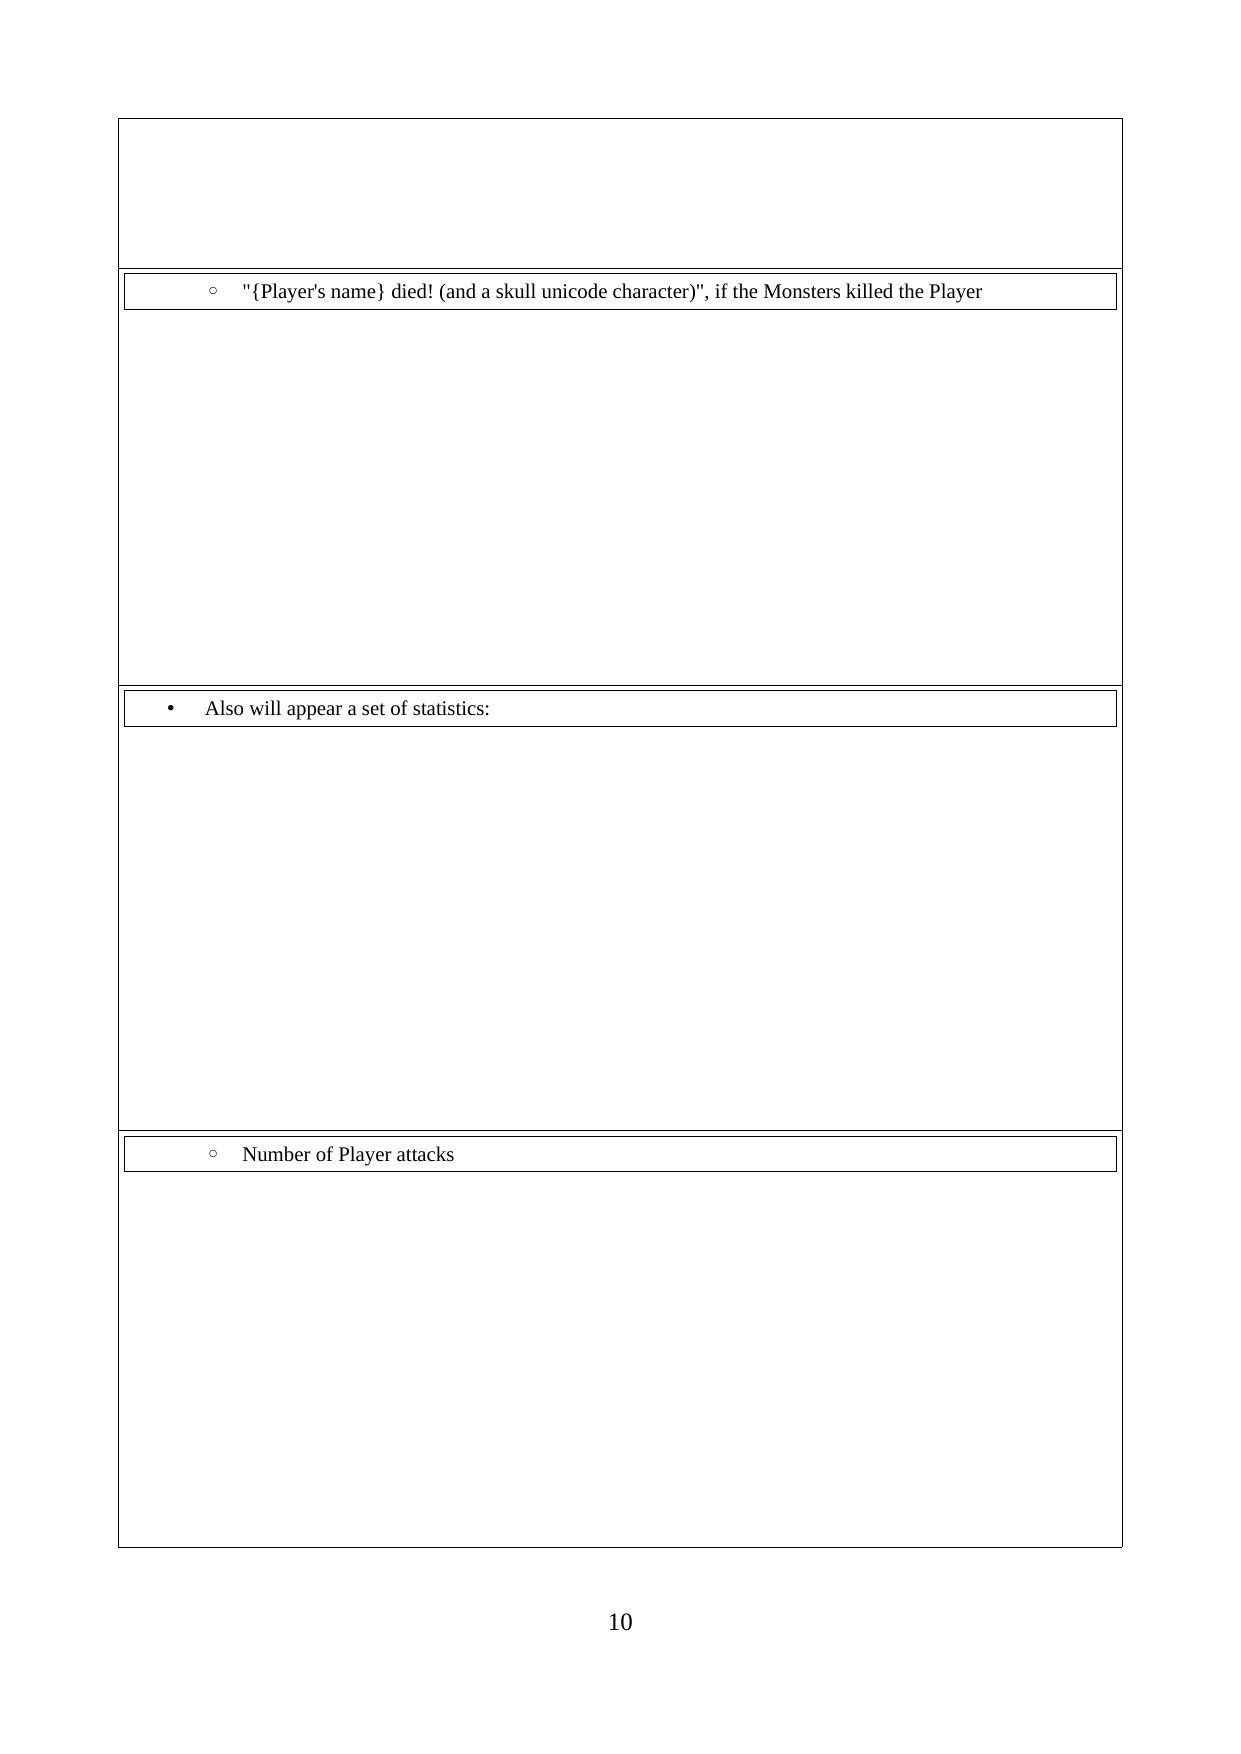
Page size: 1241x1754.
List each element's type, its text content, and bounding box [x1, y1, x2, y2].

table_cell [119, 269, 1122, 684]
table_cell [119, 1131, 1122, 1547]
table_cell [119, 686, 1122, 1130]
table_header Number of Player attacks [125, 1137, 1116, 1171]
table_header "{Player's name} died! (and a skull unicode character)", if the Monsters killed the Player [125, 274, 1116, 309]
table_cell [119, 119, 1122, 267]
table_header Also will appear a set of statistics: [125, 691, 1116, 726]
